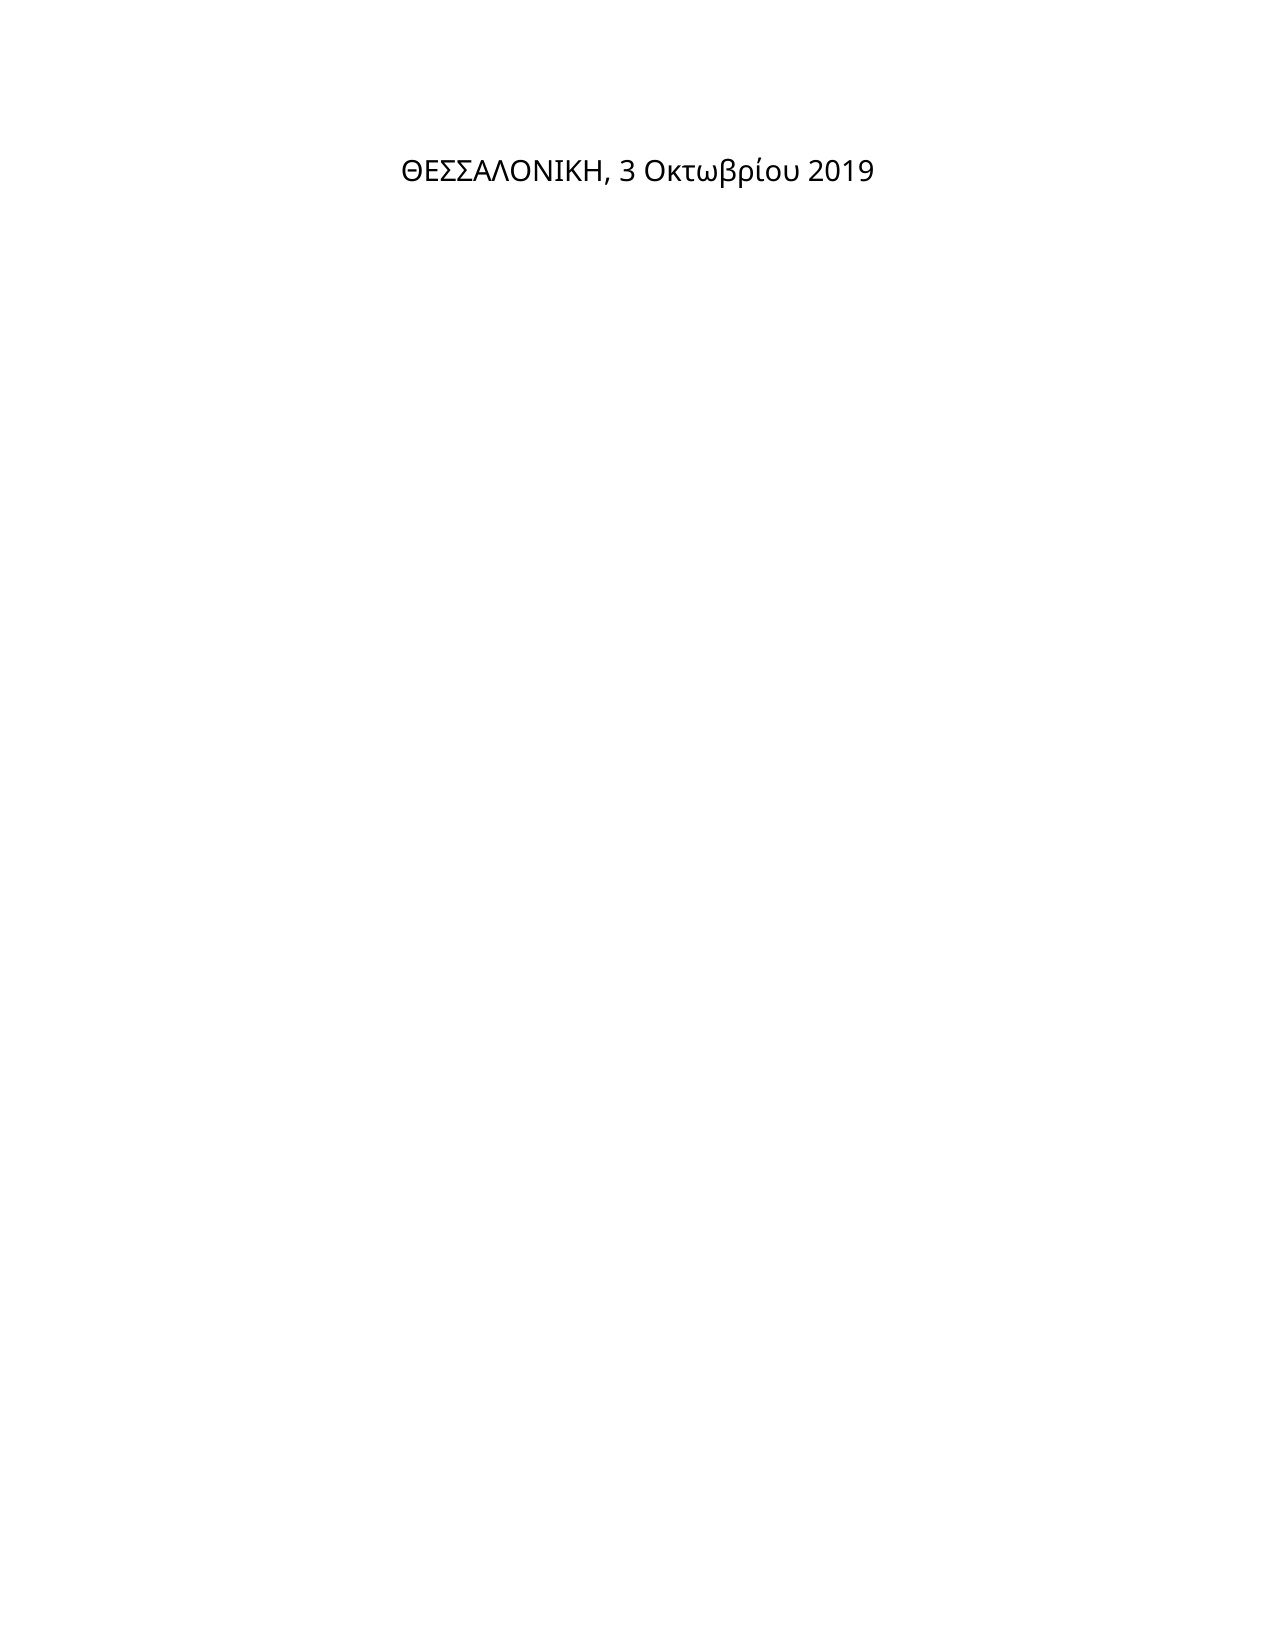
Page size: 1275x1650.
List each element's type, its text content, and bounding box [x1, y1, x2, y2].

text ΘΕΣΣΑΛΟΝΙΚΗ, 3 Οκτωβρίου 2019 [187, 150, 1087, 190]
